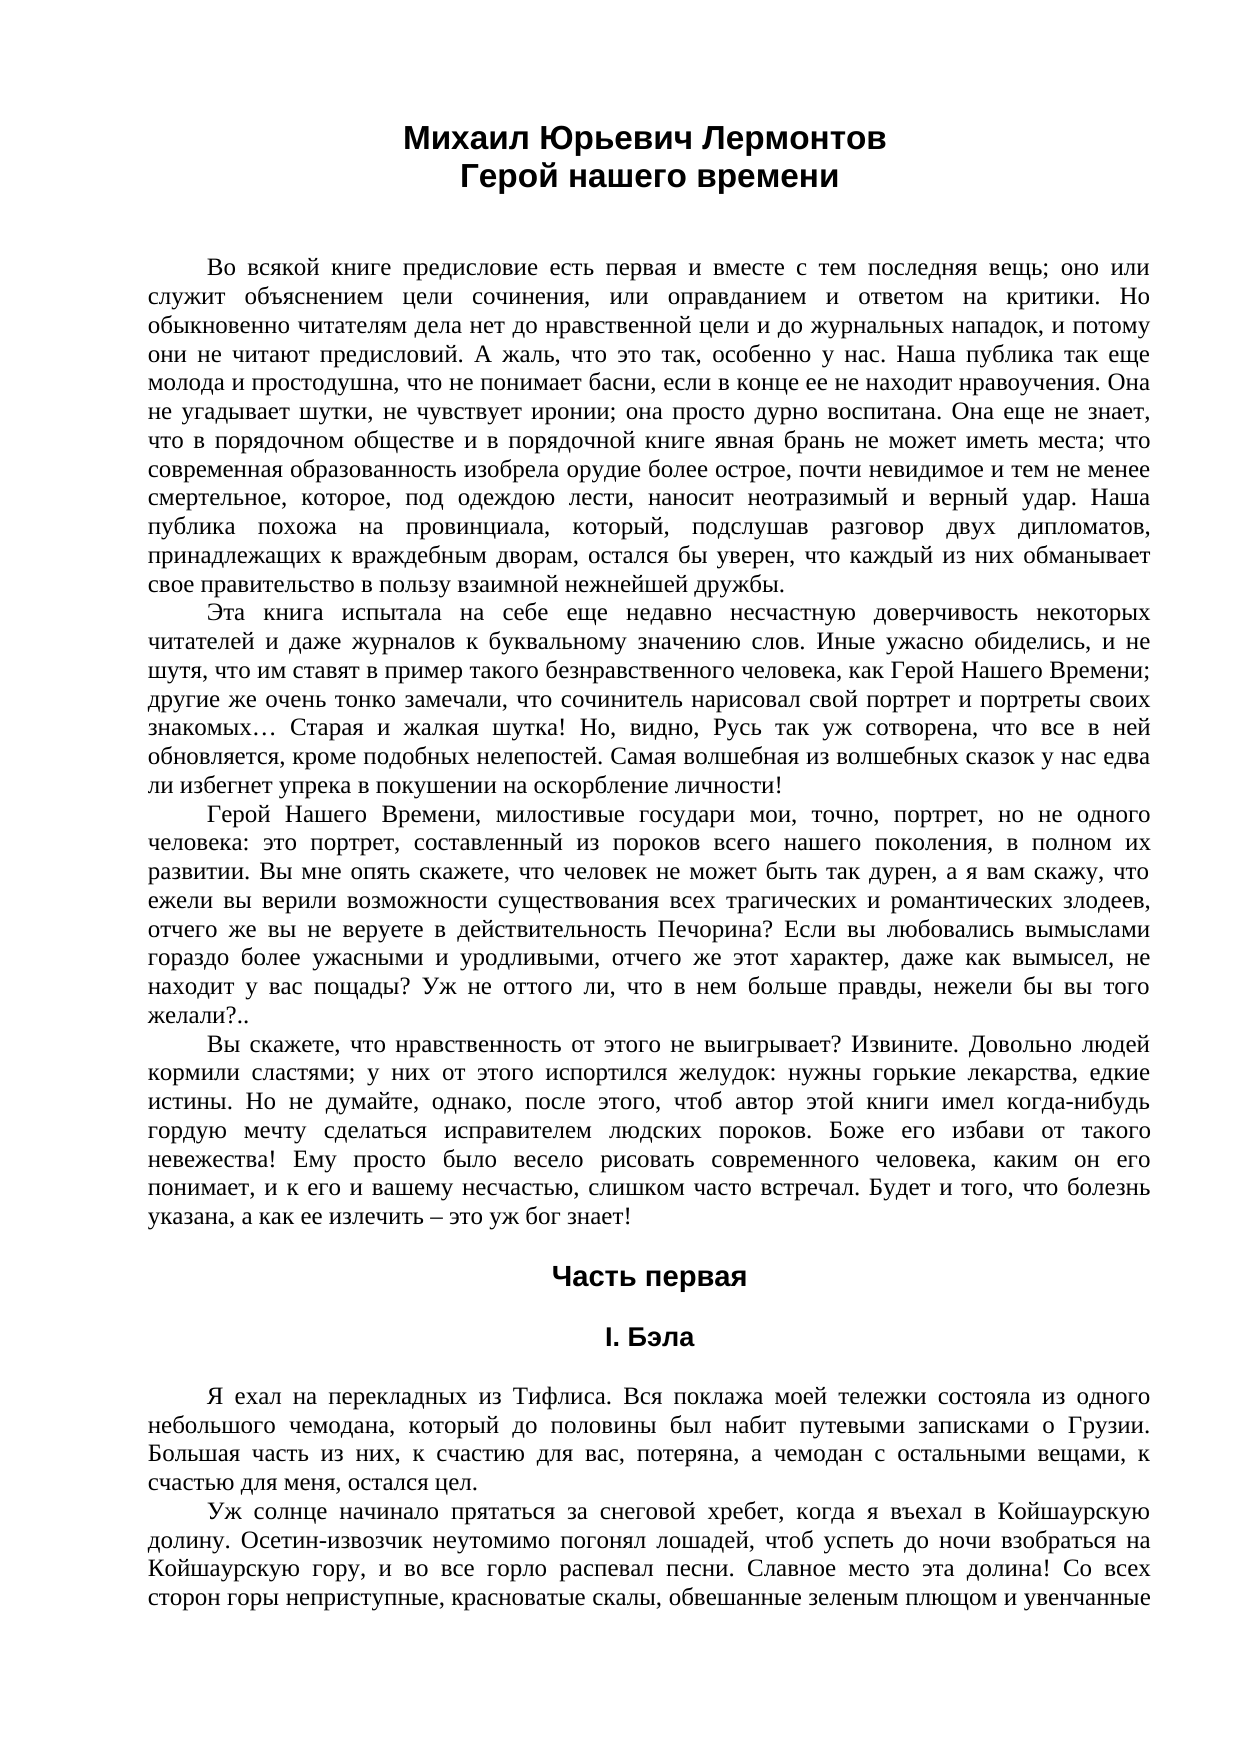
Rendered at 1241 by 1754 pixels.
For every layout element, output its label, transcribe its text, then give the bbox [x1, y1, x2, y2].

subtitle I. Бэла [148, 1321, 1152, 1352]
text Уж солнце начинало прятаться за снеговой хребет, когда я въехал в Койшаурскую долину. Осетин-извозчик неутомимо погонял лошадей, чтоб успеть до ночи взобраться на Койшаурскую гору, и во все горло распевал песни. Славное место эта долина! Со всех сторон горы неприступные, красноватые скалы, обвешанные зеленым плющом и увенчанные [148, 1496, 1152, 1611]
subtitle Часть первая [148, 1259, 1152, 1292]
text Во всякой книге предисловие есть первая и вместе с тем последняя вещь; оно или служит объяснением цели сочинения, или оправданием и ответом на критики. Но обыкновенно читателям дела нет до нравственной цели и до журнальных нападок, и потому они не читают предисловий. А жаль, что это так, особенно у нас. Наша публика так еще молода и простодушна, что не понимает басни, если в конце ее не находит нравоучения. Она не угадывает шутки, не чувствует иронии; она просто дурно воспитана. Она еще не знает, что в порядочном обществе и в порядочной книге явная брань не может иметь места; что современная образованность изобрела орудие более острое, почти невидимое и тем не менее смертельное, которое, под одеждою лести, наносит неотразимый и верный удар. Наша публика похожа на провинциала, который, подслушав разговор двух дипломатов, принадлежащих к враждебным дворам, остался бы уверен, что каждый из них обманывает свое правительство в пользу взаимной нежнейшей дружбы. [148, 252, 1152, 597]
subtitle Герой нашего времени [148, 157, 1152, 195]
text Герой Нашего Времени, милостивые государи мои, точно, портрет, но не одного человека: это портрет, составленный из пороков всего нашего поколения, в полном их развитии. Вы мне опять скажете, что человек не может быть так дурен, а я вам скажу, что ежели вы верили возможности существования всех трагических и романтических злодеев, отчего же вы не веруете в действительность Печорина? Если вы любовались вымыслами гораздо более ужасными и уродливыми, отчего же этот характер, даже как вымысел, не находит у вас пощады? Уж не оттого ли, что в нем больше правды, нежели бы вы того желали?.. [148, 799, 1152, 1029]
subtitle Михаил Юрьевич Лермонтов [148, 118, 1152, 157]
text Я ехал на перекладных из Тифлиса. Вся поклажа моей тележки состояла из одного небольшого чемодана, который до половины был набит путевыми записками о Грузии. Большая часть из них, к счастию для вас, потеряна, а чемодан с остальными вещами, к счастью для меня, остался цел. [148, 1381, 1152, 1496]
text Эта книга испытала на себе еще недавно несчастную доверчивость некоторых читателей и даже журналов к буквальному значению слов. Иные ужасно обиделись, и не шутя, что им ставят в пример такого безнравственного человека, как Герой Нашего Времени; другие же очень тонко замечали, что сочинитель нарисовал свой портрет и портреты своих знакомых… Старая и жалкая шутка! Но, видно, Русь так уж сотворена, что все в ней обновляется, кроме подобных нелепостей. Самая волшебная из волшебных сказок у нас едва ли избегнет упрека в покушении на оскорбление личности! [148, 597, 1152, 799]
text Вы скажете, что нравственность от этого не выигрывает? Извините. Довольно людей кормили сластями; у них от этого испортился желудок: нужны горькие лекарства, едкие истины. Но не думайте, однако, после этого, чтоб автор этой книги имел когда-нибудь гордую мечту сделаться исправителем людских пороков. Боже его избави от такого невежества! Ему просто было весело рисовать современного человека, каким он его понимает, и к его и вашему несчастью, слишком часто встречал. Будет и того, что болезнь указана, а как ее излечить – это уж бог знает! [148, 1029, 1152, 1230]
